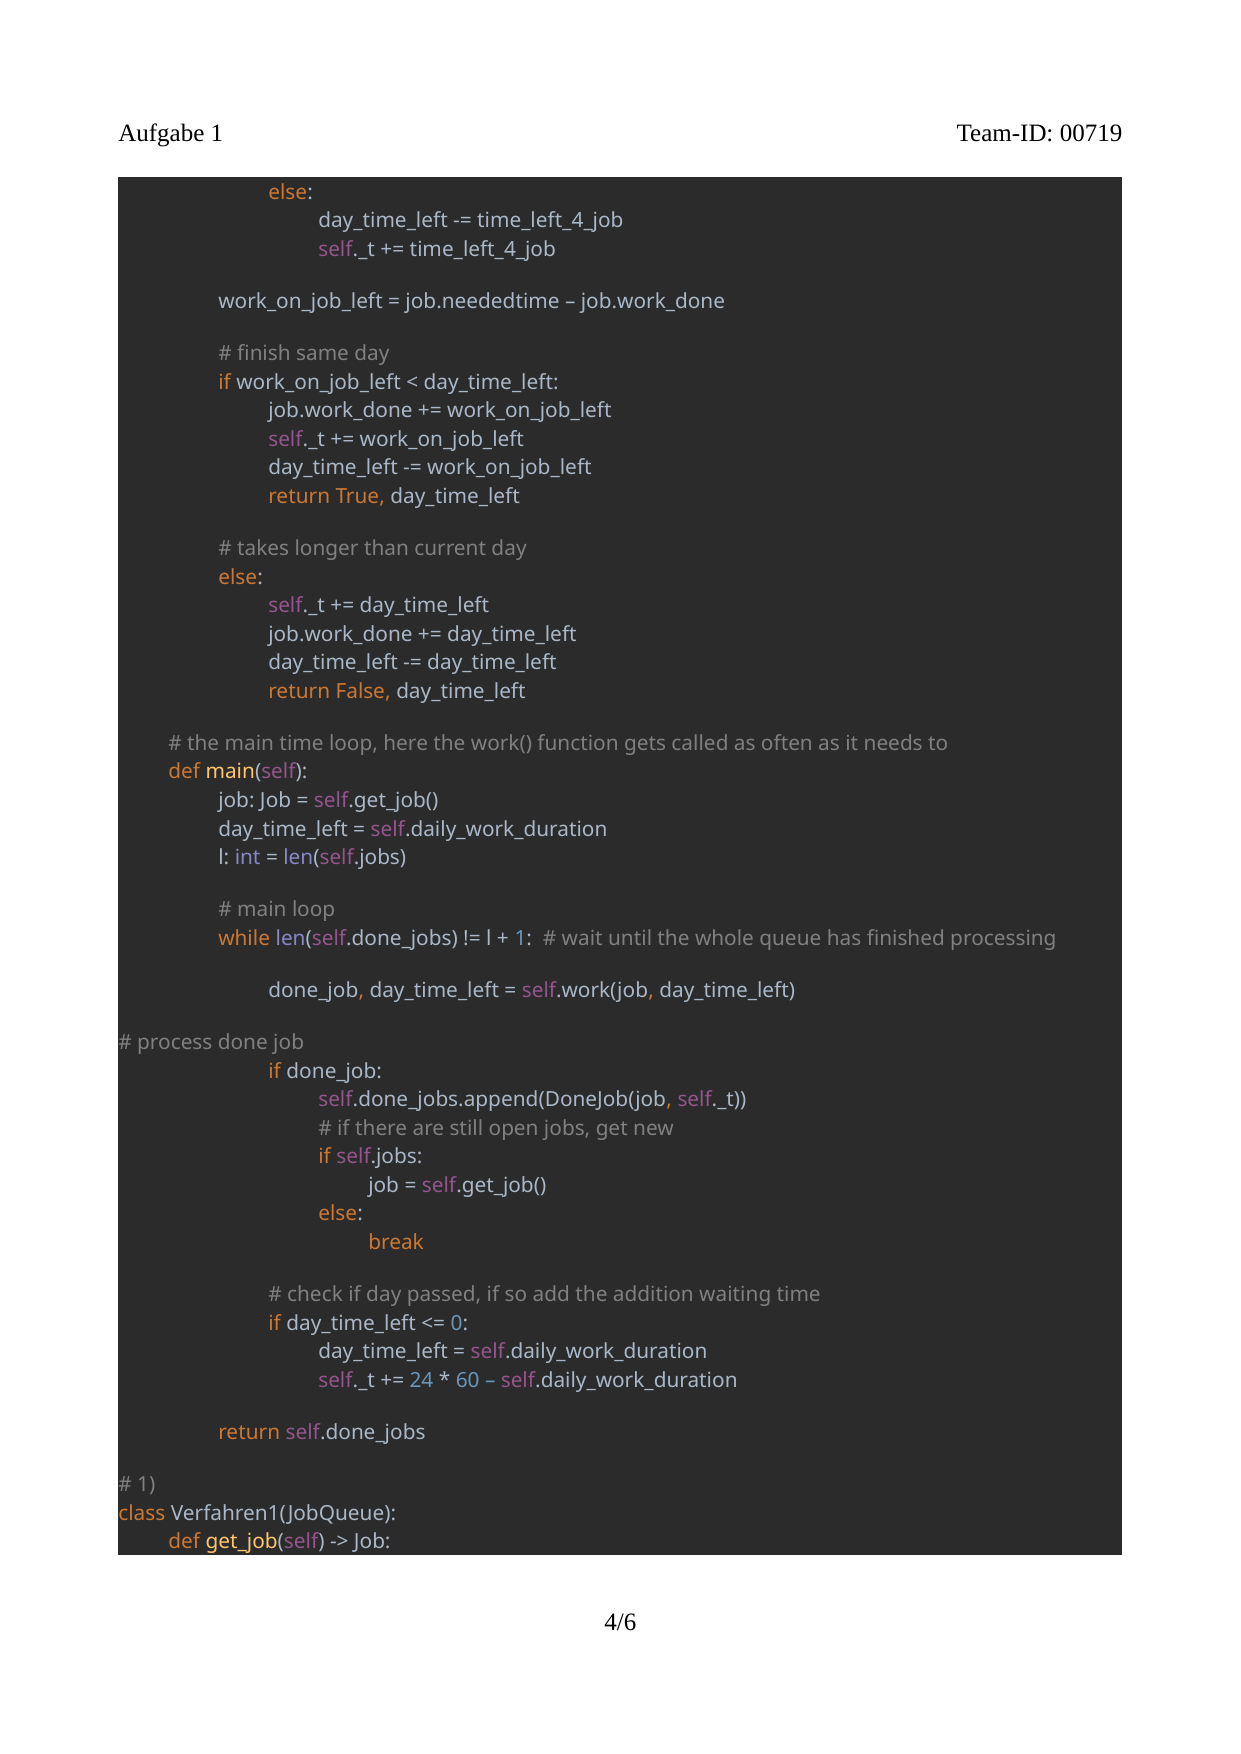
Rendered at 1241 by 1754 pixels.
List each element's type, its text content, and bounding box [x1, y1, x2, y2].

text day_time_left = self.daily_work_duration [118, 1336, 1122, 1365]
text def get_job(self) -> Job: [118, 1526, 1122, 1555]
text # takes longer than current day [118, 533, 1122, 562]
text day_time_left -= work_on_job_left [118, 452, 1122, 481]
text if day_time_left <= 0: [118, 1308, 1122, 1336]
text # 1) [118, 1469, 1122, 1498]
text # main loop [118, 894, 1122, 923]
text return True, day_time_left [118, 481, 1122, 509]
text work_on_job_left = job.neededtime – job.work_done [118, 286, 1122, 315]
text else: [118, 177, 1122, 205]
text # the main time loop, here the work() function gets called as often as it needs to [118, 728, 1122, 757]
text l: int = len(self.jobs) [118, 842, 1122, 871]
text if work_on_job_left < day_time_left: [118, 367, 1122, 395]
text # if there are still open jobs, get new [118, 1113, 1122, 1141]
text self._t += work_on_job_left [118, 424, 1122, 452]
text self.done_jobs.append(DoneJob(job, self._t)) [118, 1084, 1122, 1113]
text class Verfahren1(JobQueue): [118, 1498, 1122, 1526]
text if self.jobs: [118, 1141, 1122, 1170]
text day_time_left = self.daily_work_duration [118, 814, 1122, 842]
text day_time_left -= time_left_4_job [118, 205, 1122, 234]
text else: [118, 562, 1122, 590]
text job = self.get_job() [118, 1170, 1122, 1198]
text self._t += 24 * 60 – self.daily_work_duration [118, 1365, 1122, 1393]
text self._t += day_time_left [118, 590, 1122, 619]
text break [118, 1227, 1122, 1256]
text def main(self): [118, 757, 1122, 785]
text while len(self.done_jobs) != l + 1: # wait until the whole queue has finished processing [118, 923, 1122, 952]
text else: [118, 1198, 1122, 1227]
text if done_job: [118, 1056, 1122, 1084]
text job.work_done += work_on_job_left [118, 395, 1122, 424]
text self._t += time_left_4_job [118, 234, 1122, 262]
text # check if day passed, if so add the addition waiting time [118, 1279, 1122, 1308]
text # finish same day [118, 338, 1122, 367]
text done_job, day_time_left = self.work(job, day_time_left) [118, 975, 1122, 1004]
text # process done job [118, 1027, 1122, 1056]
text day_time_left -= day_time_left [118, 647, 1122, 676]
text job.work_done += day_time_left [118, 619, 1122, 647]
text return self.done_jobs [118, 1417, 1122, 1446]
text job: Job = self.get_job() [118, 785, 1122, 814]
text return False, day_time_left [118, 676, 1122, 704]
